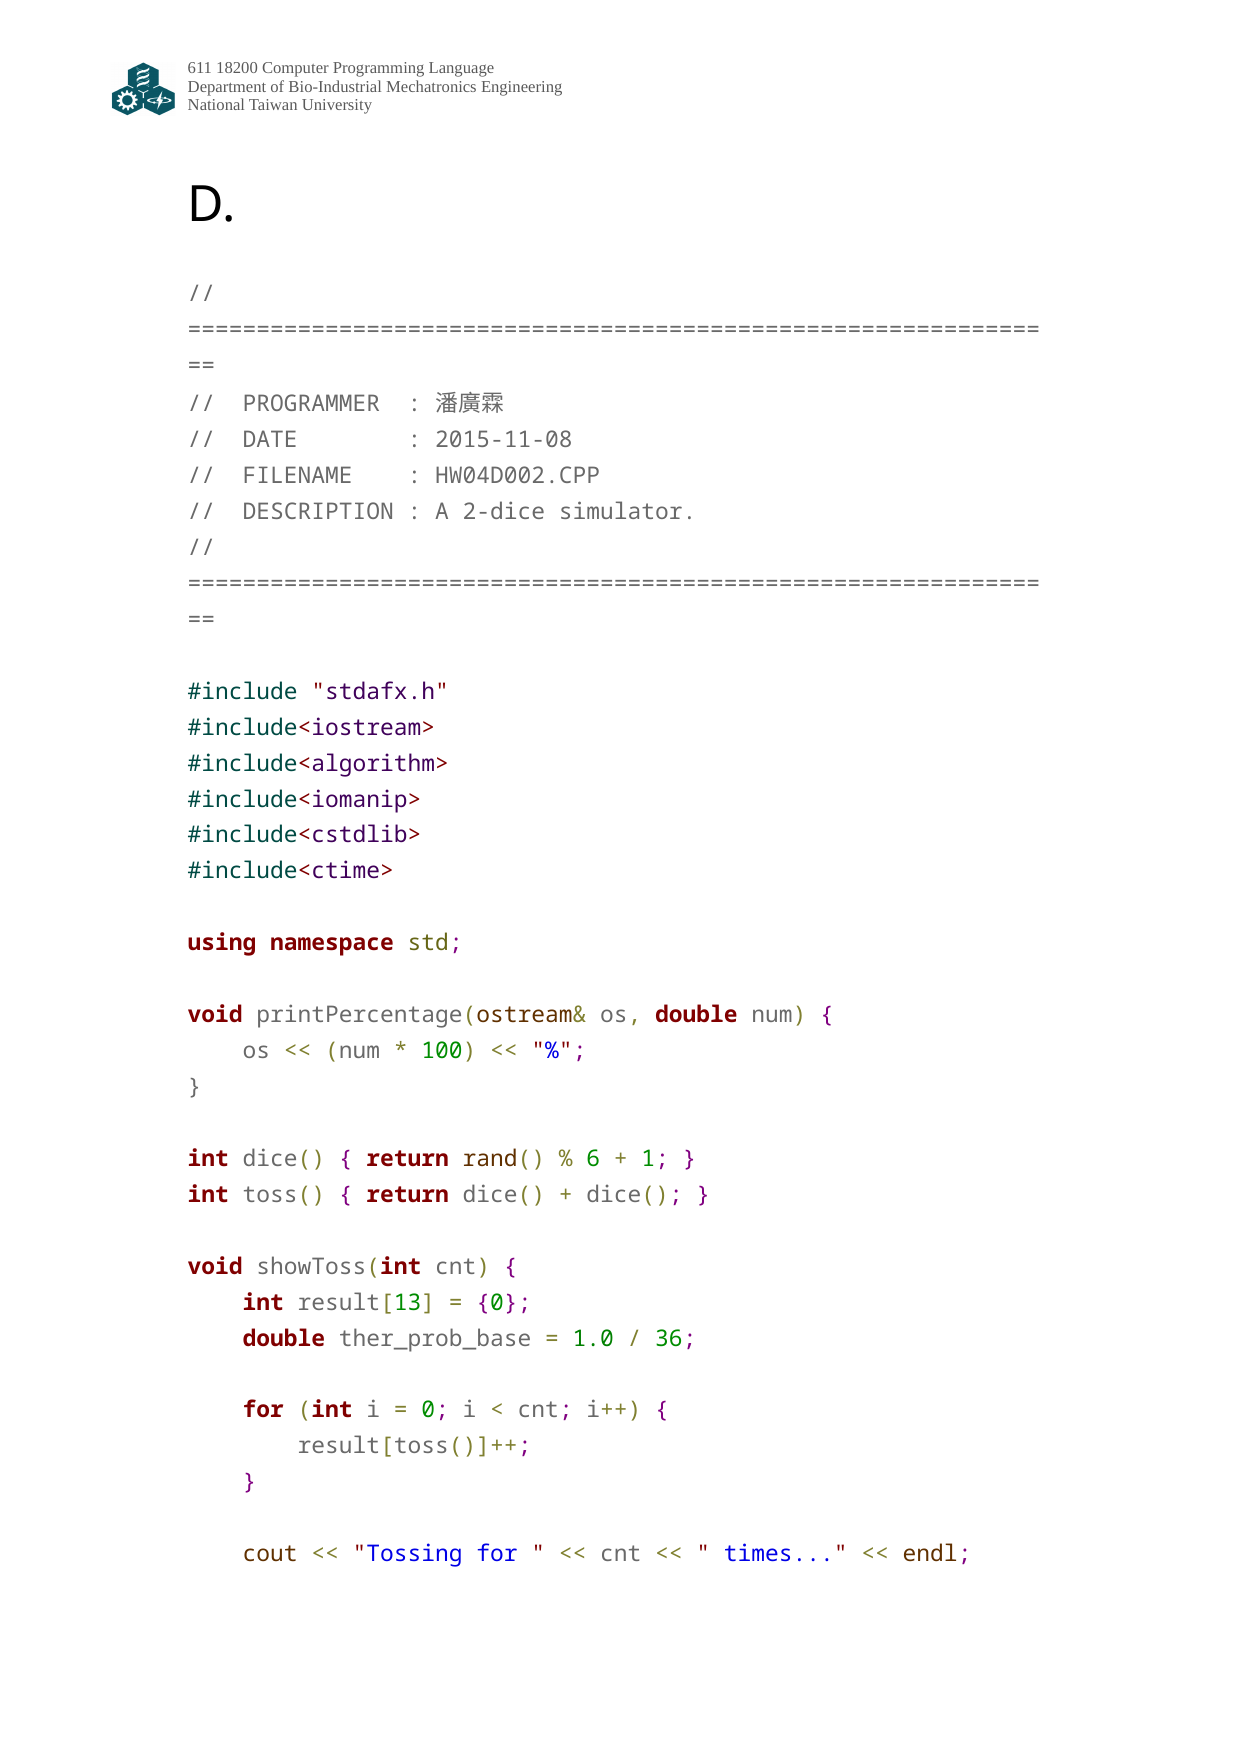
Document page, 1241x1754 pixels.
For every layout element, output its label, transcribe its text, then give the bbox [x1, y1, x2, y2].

text } [187, 1070, 1053, 1101]
text int result[13] = {0}; [187, 1286, 1053, 1317]
text // DATE : 2015-11-08 [187, 423, 1053, 454]
text os << (num * 100) << "%"; [187, 1034, 1053, 1065]
text #include<cstdlib> [187, 818, 1053, 850]
text #include<algorithm> [187, 747, 1053, 778]
text // FILENAME : HW04D002.CPP [187, 459, 1053, 490]
text int dice() { return rand() % 6 + 1; } [187, 1142, 1053, 1173]
text #include<iostream> [187, 711, 1053, 742]
text double ther_prob_base = 1.0 / 36; [187, 1322, 1053, 1353]
text // DESCRIPTION : A 2-dice simulator. [187, 495, 1053, 526]
text } [187, 1465, 1053, 1497]
text #include<iomanip> [187, 782, 1053, 814]
text void printPercentage(ostream& os, double num) { [187, 998, 1053, 1029]
text result[toss()]++; [187, 1429, 1053, 1461]
text for (int i = 0; i < cnt; i++) { [187, 1393, 1053, 1425]
text ﻿//================================================================ [187, 277, 1053, 380]
text void showToss(int cnt) { [187, 1250, 1053, 1281]
text using namespace std; [187, 926, 1053, 957]
text D. [187, 164, 1053, 239]
text #include<ctime> [187, 854, 1053, 886]
text // PROGRAMMER : 潘廣霖 [187, 385, 1053, 418]
text int toss() { return dice() + dice(); } [187, 1178, 1053, 1209]
text #include "stdafx.h" [187, 675, 1053, 706]
text cout << "Tossing for " << cnt << " times..." << endl; [187, 1537, 1053, 1568]
text //================================================================ [187, 531, 1053, 634]
